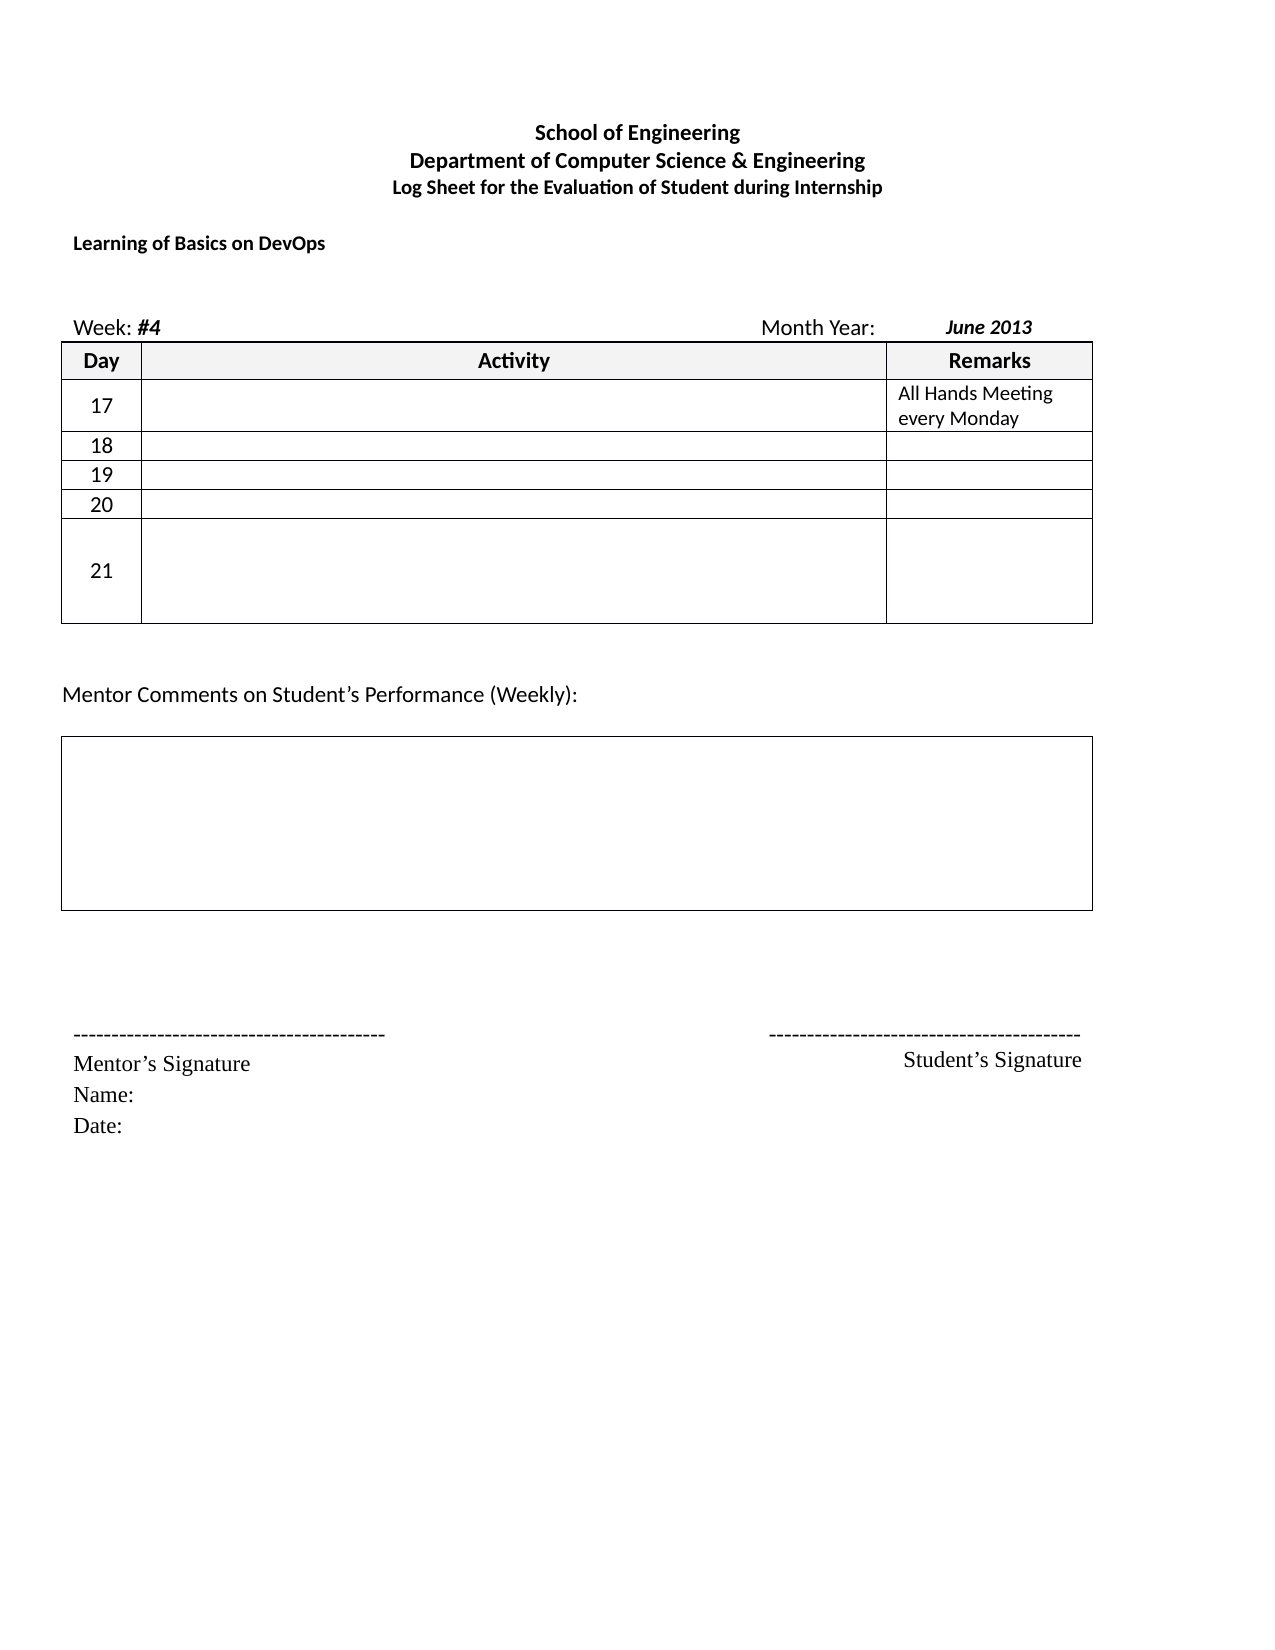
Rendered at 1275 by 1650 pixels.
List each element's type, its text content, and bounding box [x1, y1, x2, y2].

table_header June 2013 [886, 313, 1093, 341]
table_cell 19 [62, 461, 141, 489]
table_cell [142, 461, 886, 489]
table_cell All Hands Meeting every Monday [887, 380, 1092, 431]
table_cell 21 [62, 519, 141, 623]
table_cell 20 [62, 490, 141, 518]
table_cell [142, 432, 886, 459]
text Department of Computer Science & Engineering [118, 146, 1157, 174]
table_cell Day [62, 343, 141, 379]
table_cell 17 [62, 380, 141, 431]
text School of Engineering [118, 118, 1157, 146]
table_header Learning of Basics on DevOps [62, 228, 1093, 257]
table_cell [887, 432, 1092, 459]
table_cell [142, 490, 886, 518]
table_cell [887, 519, 1092, 623]
table_cell [887, 461, 1092, 489]
table_cell Remarks [887, 343, 1092, 379]
table_cell [142, 380, 886, 431]
table_header ----------------------------------------- Mentor’s Signature Name: Date: [62, 967, 568, 1140]
text Mentor Comments on Student’s Performance (Weekly): [62, 680, 1157, 708]
table_header Month Year: [549, 313, 886, 341]
table_header ----------------------------------------- Student’s Signature [568, 967, 1093, 1140]
text Log Sheet for the Evaluation of Student during Internship [118, 174, 1157, 199]
table_cell [142, 519, 886, 623]
table_cell [887, 490, 1092, 518]
table_header Week: #4 [61, 313, 549, 341]
table_cell 18 [62, 432, 141, 459]
table_header [62, 737, 1092, 910]
table_cell Activity [142, 343, 886, 379]
